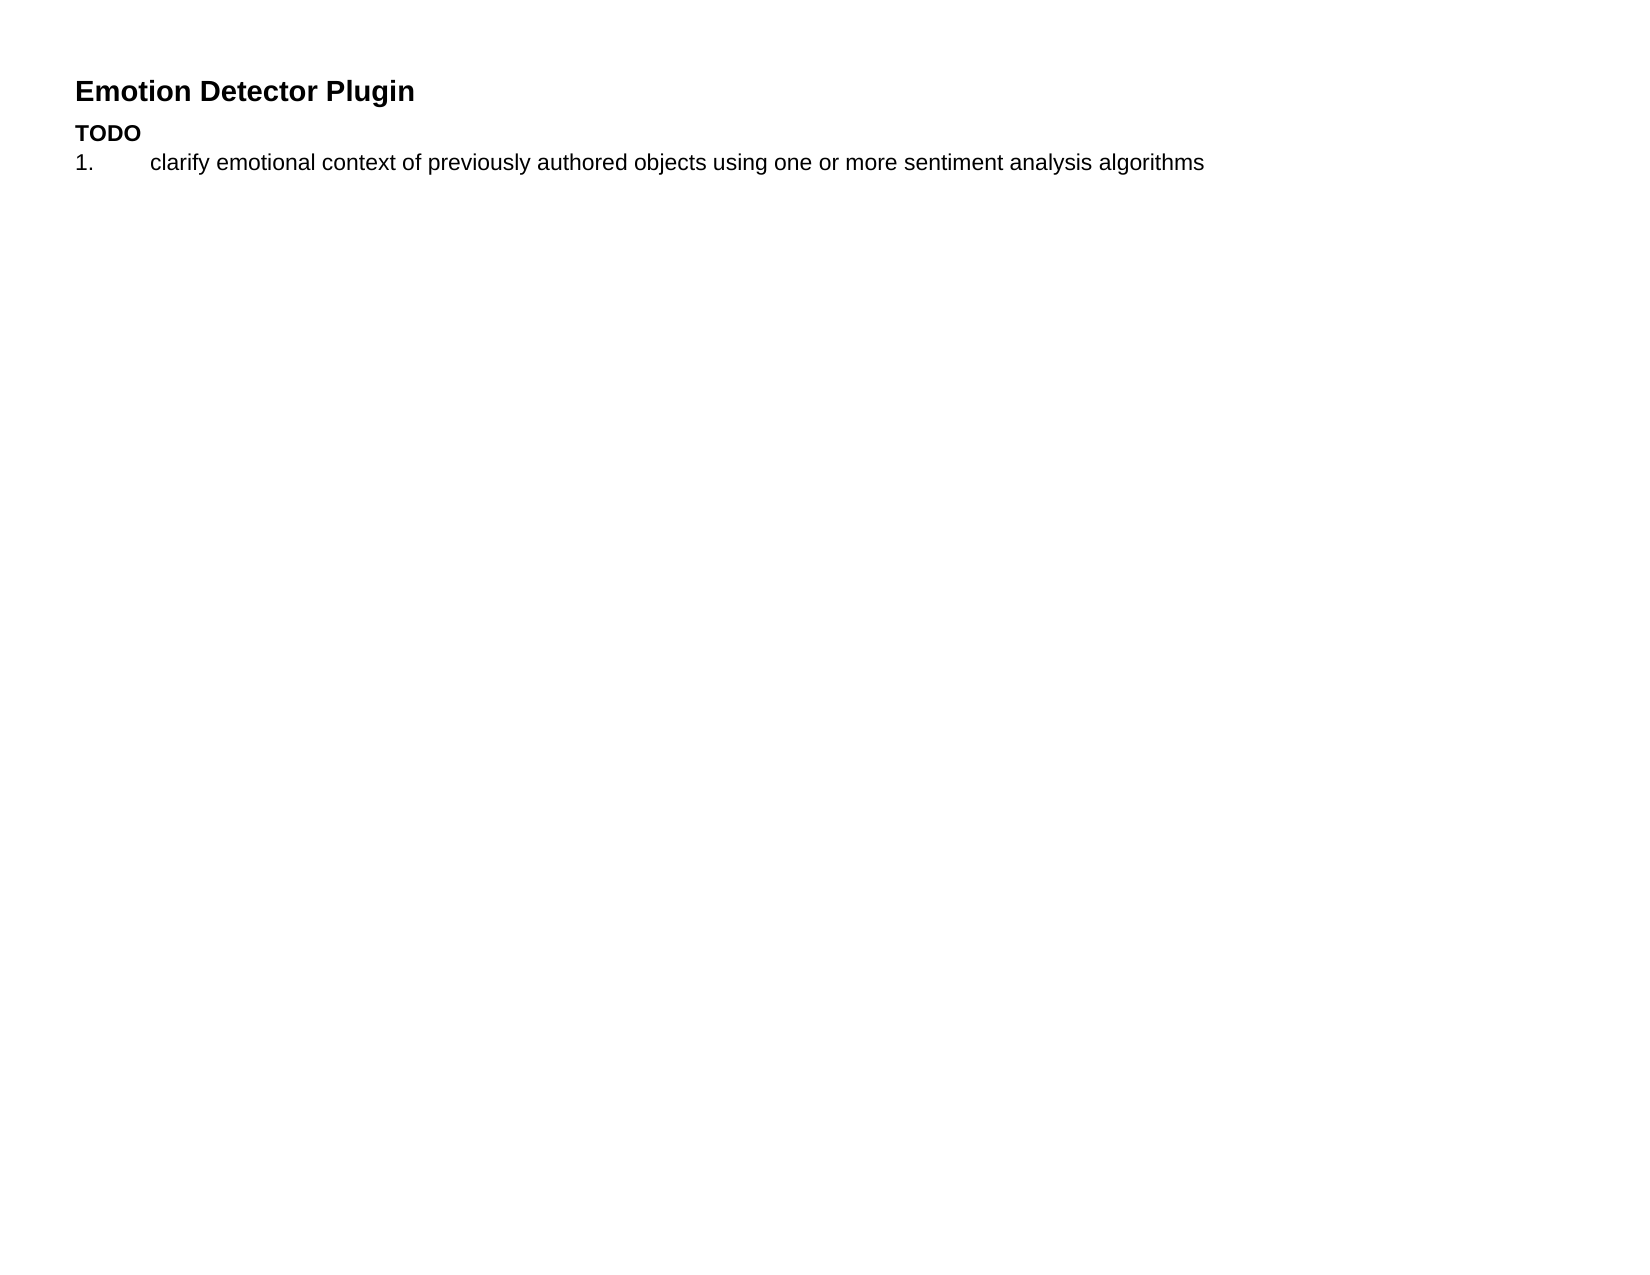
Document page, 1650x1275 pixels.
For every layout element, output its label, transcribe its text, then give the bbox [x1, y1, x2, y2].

subtitle Emotion Detector Plugin [75, 75, 1312, 108]
list clarify emotional context of previously authored objects using one or more sentiment analysis algorithms [75, 150, 1312, 176]
text TODO [75, 121, 1462, 146]
